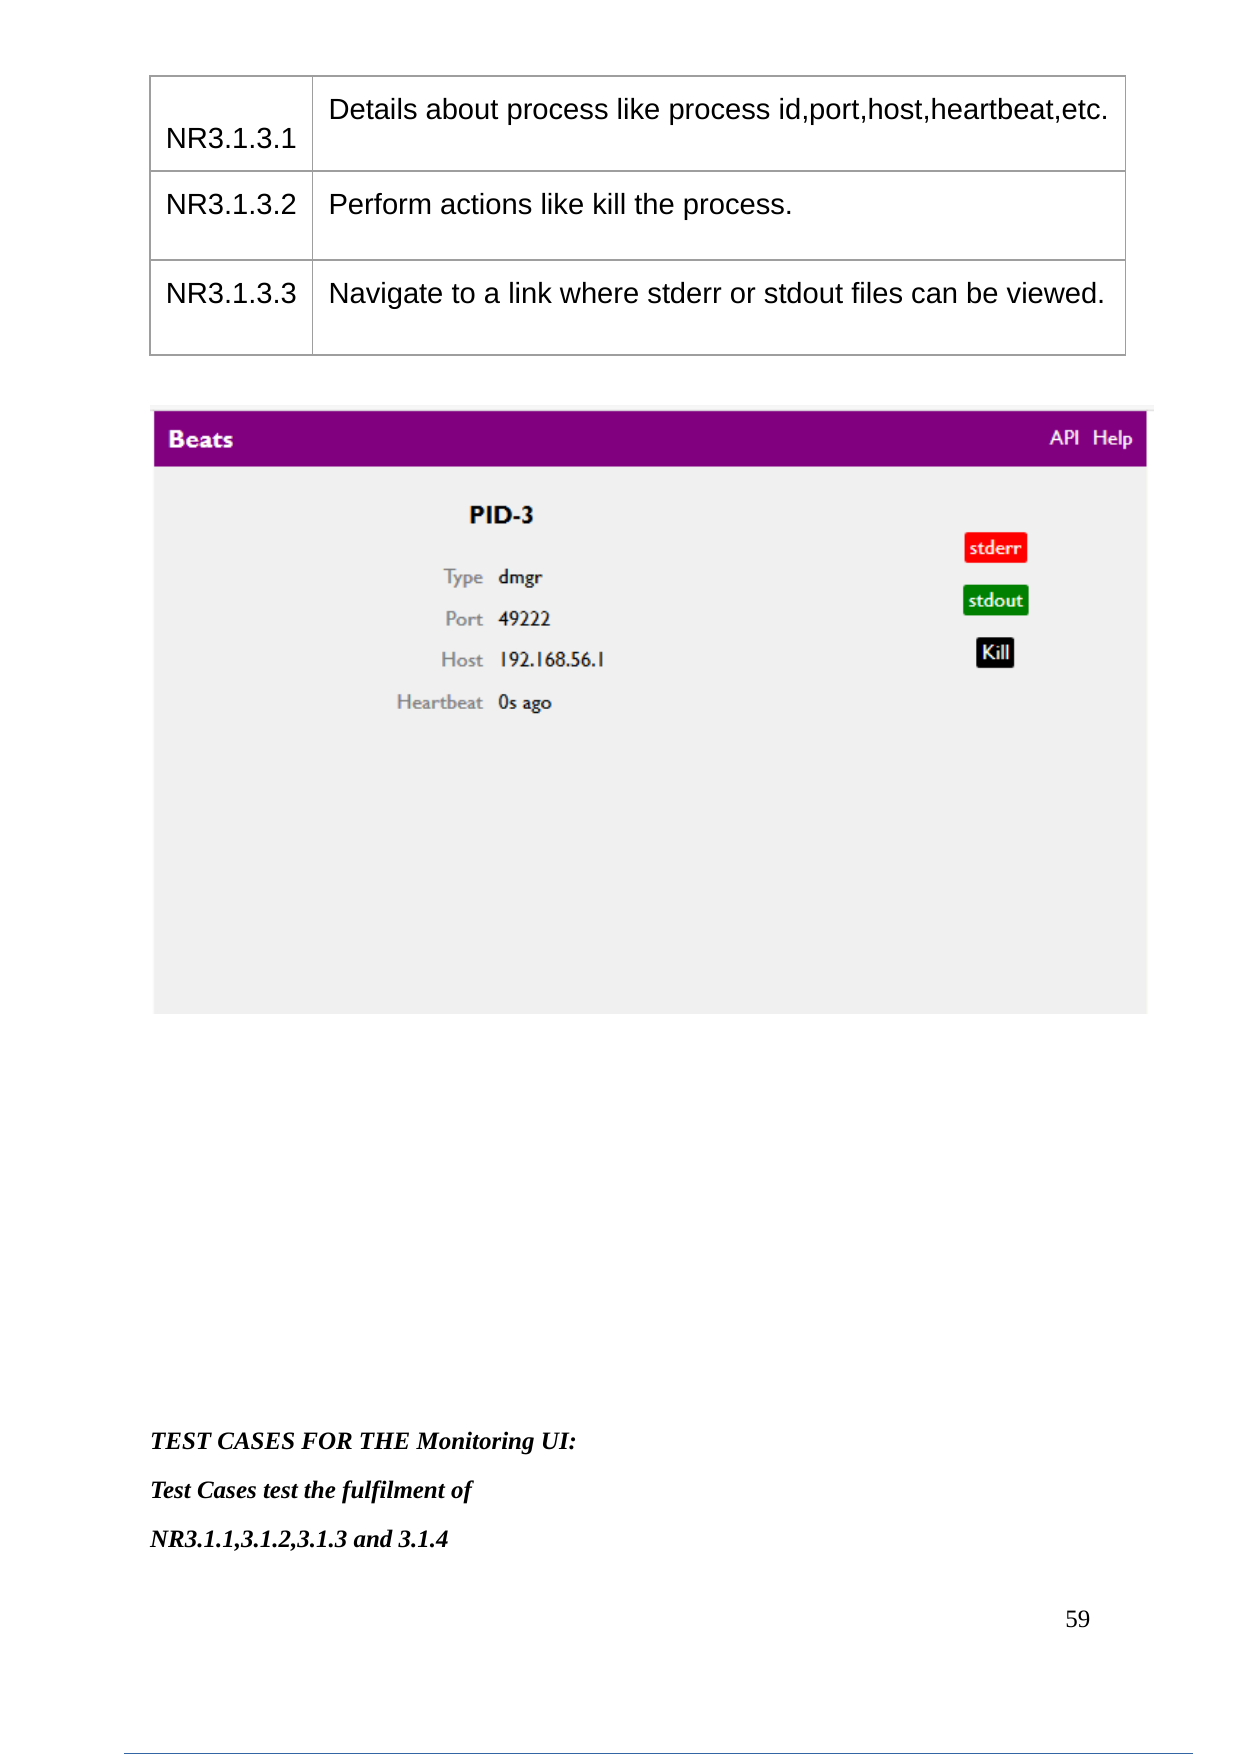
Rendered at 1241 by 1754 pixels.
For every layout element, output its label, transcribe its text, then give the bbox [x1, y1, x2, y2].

table_cell Perform actions like kill the process. [313, 172, 1125, 259]
text TEST CASES FOR THE Monitoring UI: [150, 1426, 1090, 1455]
table_cell NR3.1.3.2 [151, 172, 312, 259]
table_cell Navigate to a link where stderr or stdout files can be viewed. [313, 261, 1125, 354]
table_header Details about process like process id,port,host,heartbeat,etc. [313, 77, 1125, 170]
text NR3.1.1,3.1.2,3.1.3 and 3.1.4 [150, 1524, 1090, 1553]
table_header NR3.1.3.1 [151, 77, 312, 170]
table_cell NR3.1.3.3 [151, 261, 312, 354]
text Test Cases test the fulfilment of [150, 1475, 1090, 1504]
